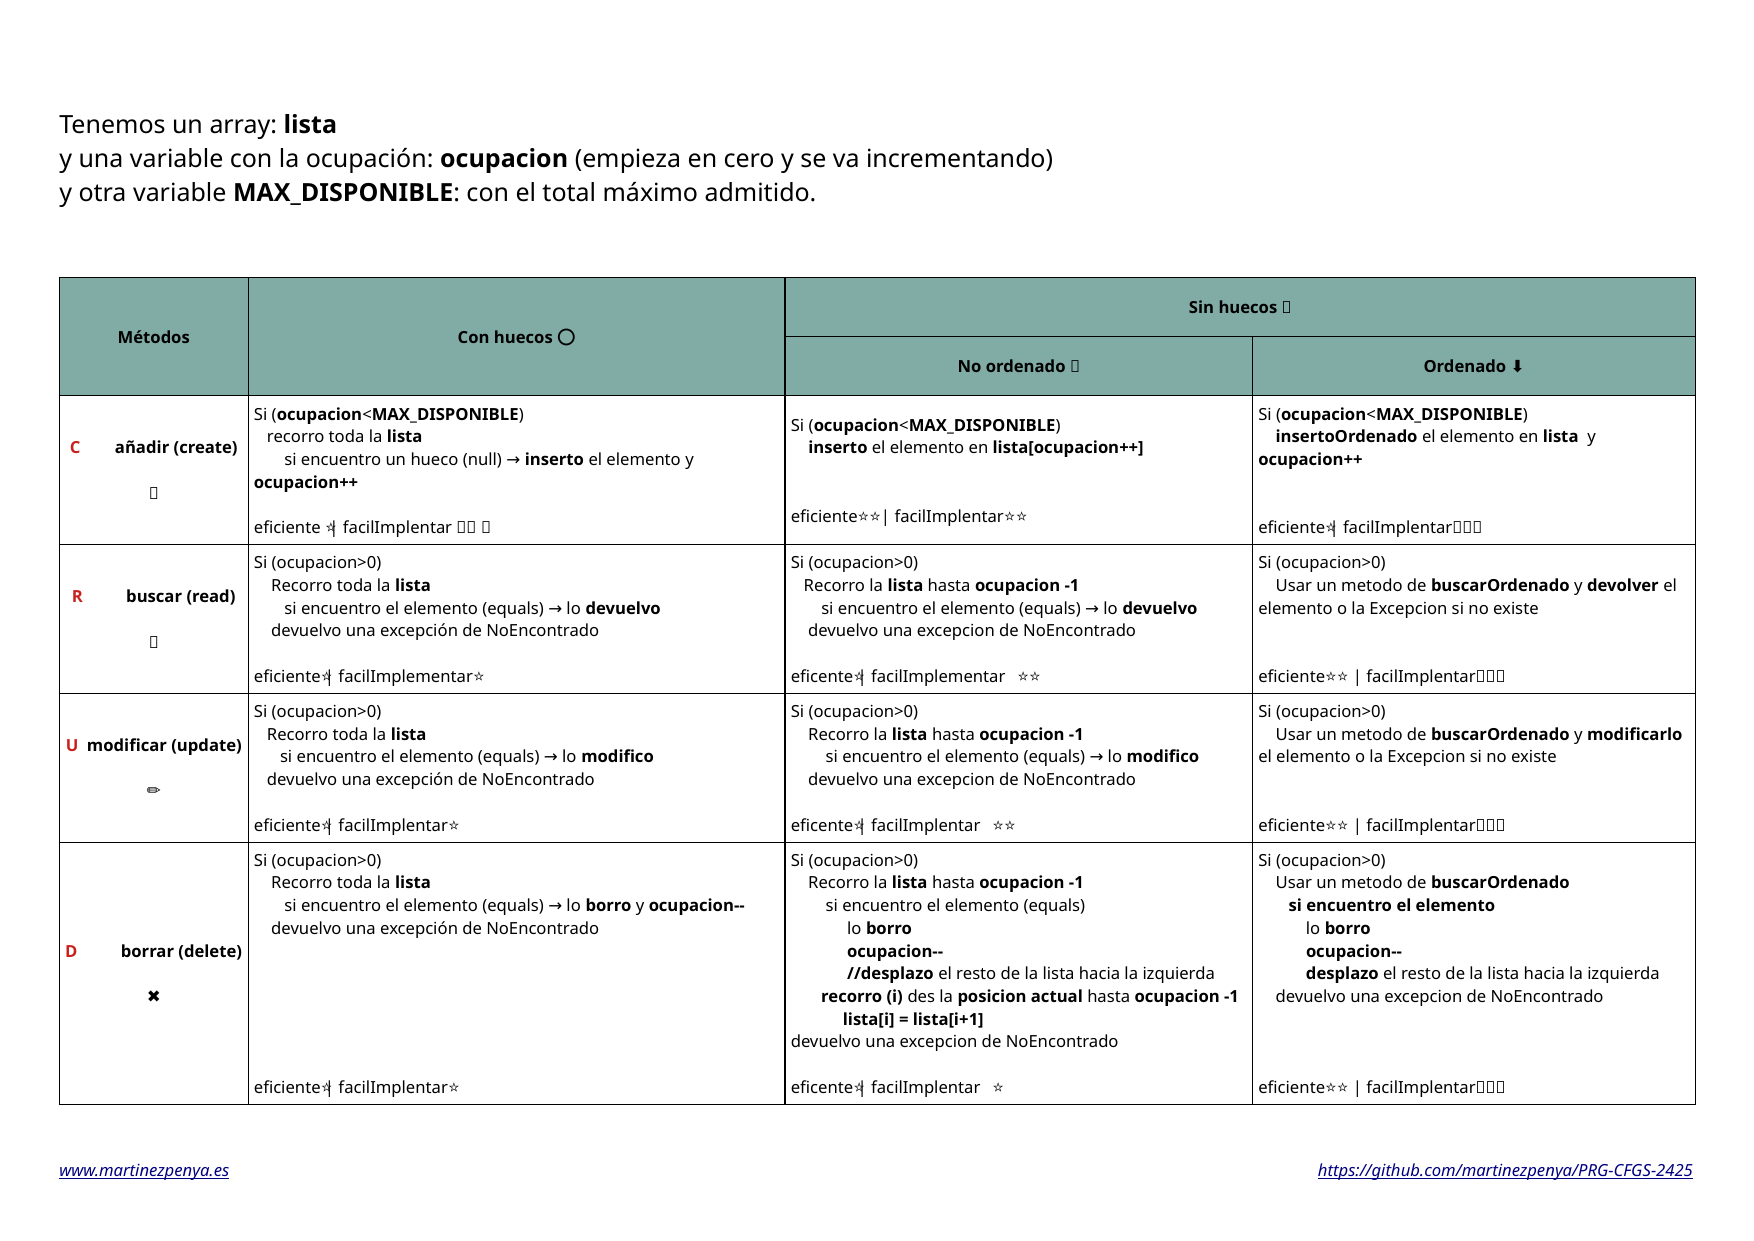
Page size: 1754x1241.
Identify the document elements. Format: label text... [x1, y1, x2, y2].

table_cell Si (ocupacion<MAX_DISPONIBLE) recorro toda la lista si encuentro un hueco (null) → inserto el elemento y ocupacion++ eficiente 🌟🌟🌟 | facilImplentar 🌟🌟 ⭐ [249, 396, 784, 544]
table_cell Si (ocupacion>0) Usar un metodo de buscarOrdenado y modificarlo el elemento o la Excepcion si no existe eficiente🌟⭐⭐ | facilImplentar🌟🌟🌟 [1253, 694, 1695, 842]
table_cell Si (ocupacion>0) Recorro la lista hasta ocupacion -1 si encuentro el elemento (equals) → lo modifico devuelvo una excepcion de NoEncontrado eficente🌟🌟⭐ | facilImplentar🌟⭐⭐ [786, 694, 1252, 842]
text y una variable con la ocupación: ocupacion (empieza en cero y se va incrementando) [59, 141, 1695, 175]
table_cell Si (ocupacion<MAX_DISPONIBLE) insertoOrdenado el elemento en lista y ocupacion++ eficiente🌟🌟⭐ | facilImplentar🌟🌟🌟 [1253, 396, 1695, 544]
table_cell Si (ocupacion<MAX_DISPONIBLE) inserto el elemento en lista[ocupacion++] eficiente🌟⭐⭐| facilImplentar🌟⭐⭐ [786, 396, 1252, 544]
table_cell U modificar (update) ✏️ [60, 694, 248, 842]
table_cell Ordenado ⬇️ [1253, 337, 1695, 395]
table_cell Si (ocupacion>0) Recorro la lista hasta ocupacion -1 si encuentro el elemento (equals) → lo devuelvo devuelvo una excepcion de NoEncontrado eficente🌟🌟⭐ | facilImplementar🌟⭐⭐ [786, 545, 1252, 693]
table_cell Si (ocupacion>0) Recorro la lista hasta ocupacion -1 si encuentro el elemento (equals) lo borro ocupacion-- //desplazo el resto de la lista hacia la izquierda recorro (i) des la posicion actual hasta ocupacion -1 lista[i] = lista[i+1] devuelvo una excepcion de NoEncontrado eficente🌟🌟⭐ | facilImplentar🌟🌟⭐ [786, 843, 1252, 1104]
text y otra variable MAX_DISPONIBLE: con el total máximo admitido. [59, 175, 1695, 209]
table_header Métodos [60, 278, 248, 395]
table_cell Si (ocupacion>0) Recorro toda la lista si encuentro el elemento (equals) → lo devuelvo devuelvo una excepción de NoEncontrado eficiente🌟🌟🌟 | facilImplementar🌟⭐⭐ [249, 545, 784, 693]
table_header Con huecos ⭕ [249, 278, 784, 395]
table_cell D borrar (delete) ✖️ [60, 843, 248, 1104]
text Tenemos un array: lista [59, 107, 1695, 141]
table_cell C añadir (create) ➕ [60, 396, 248, 544]
table_cell Si (ocupacion>0) Recorro toda la lista si encuentro el elemento (equals) → lo modifico devuelvo una excepción de NoEncontrado eficiente🌟🌟🌟 | facilImplentar🌟⭐⭐ [249, 694, 784, 842]
table_cell R buscar (read) 🔎 [60, 545, 248, 693]
table_cell Si (ocupacion>0) Usar un metodo de buscarOrdenado y devolver el elemento o la Excepcion si no existe eficiente🌟⭐⭐ | facilImplentar🌟🌟🌟 [1253, 545, 1695, 693]
table_header Sin huecos 🔴 [786, 278, 1695, 336]
table_cell No ordenado 🔄 [786, 337, 1252, 395]
table_cell Si (ocupacion>0) Usar un metodo de buscarOrdenado si encuentro el elemento lo borro ocupacion-- desplazo el resto de la lista hacia la izquierda devuelvo una excepcion de NoEncontrado eficiente🌟⭐⭐ | facilImplentar🌟🌟🌟 [1253, 843, 1695, 1104]
table_cell Si (ocupacion>0) Recorro toda la lista si encuentro el elemento (equals) → lo borro y ocupacion-- devuelvo una excepción de NoEncontrado eficiente🌟🌟🌟 | facilImplentar🌟⭐⭐ [249, 843, 784, 1104]
